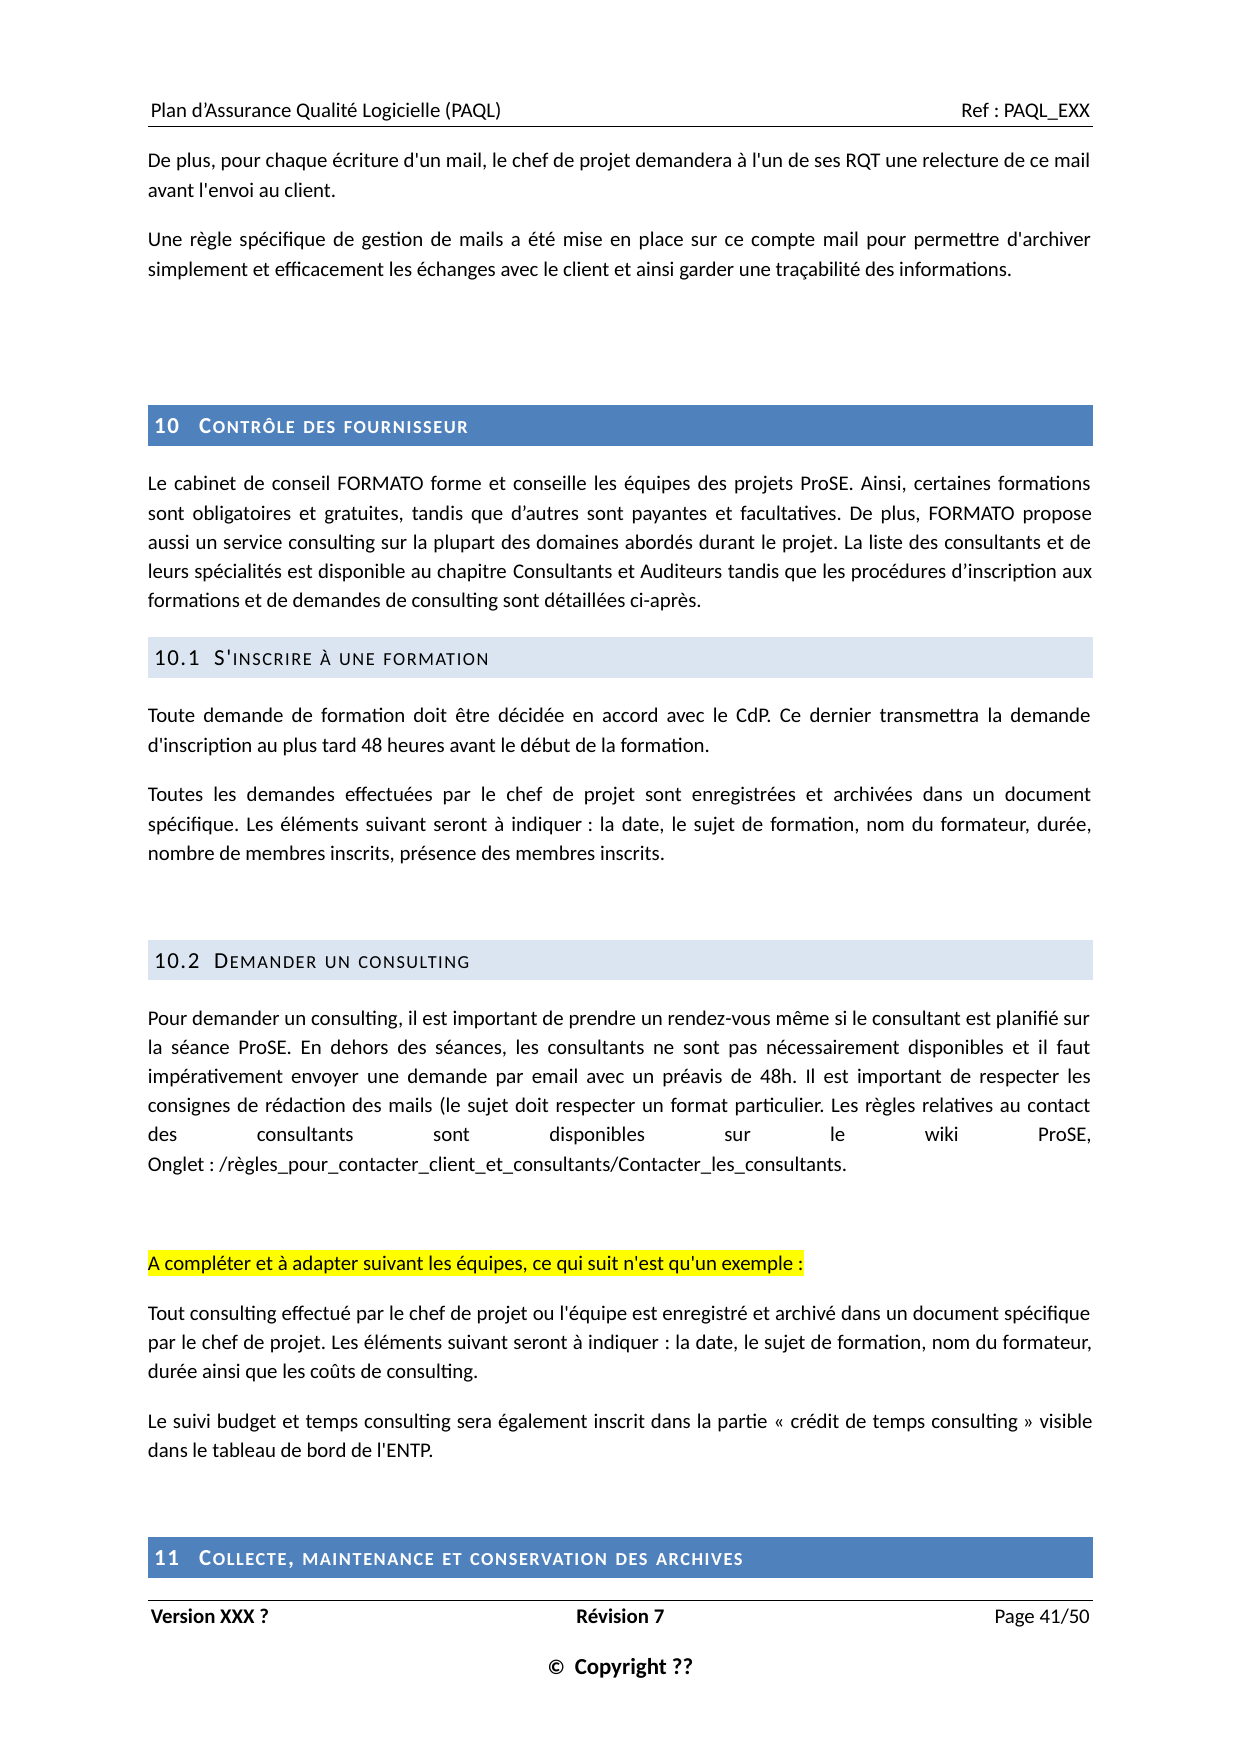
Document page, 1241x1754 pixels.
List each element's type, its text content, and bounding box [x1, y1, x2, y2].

text Toute demande de formation doit être décidée en accord avec le CdP. Ce dernier transmettra la demande d'inscription au plus tard 48 heures avant le début de la formation. [148, 703, 1093, 757]
text Le suivi budget et temps consulting sera également inscrit dans la partie « crédit de temps consulting » visible dans le tableau de bord de l'ENTP. [148, 1408, 1093, 1463]
text Toutes les demandes effectuées par le chef de projet sont enregistrées et archivées dans un document spécifique. Les éléments suivant seront à indiquer : la date, le sujet de formation, nom du formateur, durée, nombre de membres inscrits, présence des membres inscrits. [148, 782, 1093, 865]
text Une règle spécifique de gestion de mails a été mise en place sur ce compte mail pour permettre d'archiver simplement et efficacement les échanges avec le client et ainsi garder une traçabilité des informations. [148, 227, 1093, 281]
text Pour demander un consulting, il est important de prendre un rendez-vous même si le consultant est planifié sur la séance ProSE. En dehors des séances, les consultants ne sont pas nécessairement disponibles et il faut impérativement envoyer une demande par email avec un préavis de 48h. Il est important de respecter les consignes de rédaction des mails (le sujet doit respecter un format particulier. Les règles relatives au contact des consultants sont disponibles sur le wiki ProSE, Onglet : /règles_pour_contacter_client_et_consultants/Contacter_les_consultants. [148, 1005, 1093, 1176]
subtitle Collecte, maintenance et conservation des archives [154, 1544, 1086, 1572]
subtitle S'inscrire à une formation [154, 644, 1086, 672]
subtitle Demander un consulting [154, 946, 1086, 974]
text De plus, pour chaque écriture d'un mail, le chef de projet demandera à l'un de ses RQT une relecture de ce mail avant l'envoi au client. [148, 148, 1093, 202]
subtitle Contrôle des fournisseur [154, 412, 1086, 439]
text A compléter et à adapter suivant les équipes, ce qui suit n'est qu'un exemple : [148, 1250, 1093, 1276]
text Le cabinet de conseil FORMATO forme et conseille les équipes des projets ProSE. Ainsi, certaines formations sont obligatoires et gratuites, tandis que d’autres sont payantes et facultatives. De plus, FORMATO propose aussi un service consulting sur la plupart des domaines abordés durant le projet. La liste des consultants et de leurs spécialités est disponible au chapitre Consultants et Auditeurs tandis que les procédures d’inscription aux formations et de demandes de consulting sont détaillées ci-après. [148, 471, 1093, 613]
text Tout consulting effectué par le chef de projet ou l'équipe est enregistré et archivé dans un document spécifique par le chef de projet. Les éléments suivant seront à indiquer : la date, le sujet de formation, nom du formateur, durée ainsi que les coûts de consulting. [148, 1300, 1093, 1384]
